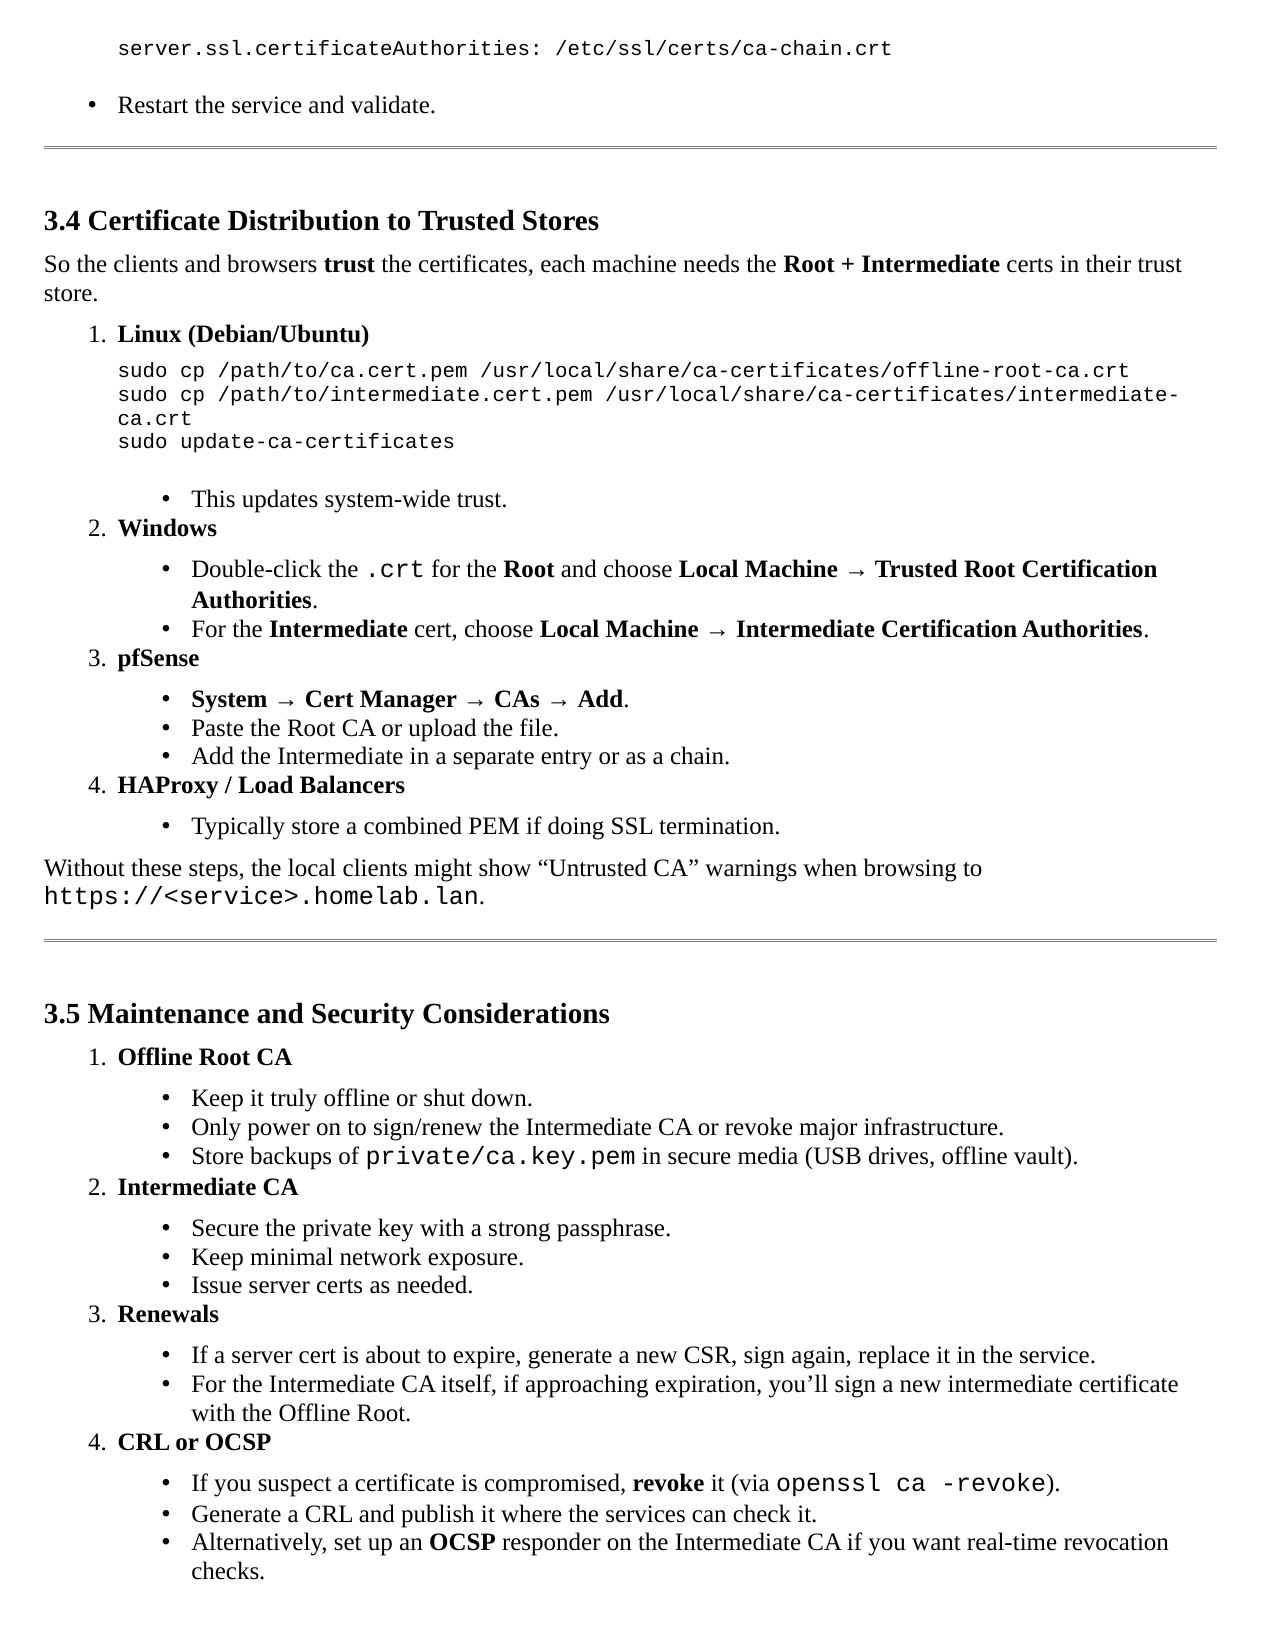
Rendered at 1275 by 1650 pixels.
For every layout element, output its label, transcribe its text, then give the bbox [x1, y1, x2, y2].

list Keep minimal network exposure. [162, 1242, 1217, 1270]
list Keep it truly offline or shut down. [162, 1083, 1217, 1112]
list Issue server certs as needed. [162, 1270, 1217, 1299]
list Typically store a combined PEM if doing SSL termination. [162, 811, 1217, 840]
list This updates system-wide trust. [162, 484, 1217, 513]
list Renewals [88, 1299, 1217, 1328]
list sudo cp /path/to/intermediate.cert.pem /usr/local/share/ca-certificates/intermediate-ca.crt [88, 384, 1217, 431]
text Without these steps, the local clients might show “Untrusted CA” warnings when browsing to https://<service>.homelab.lan. [44, 853, 1217, 912]
list Secure the private key with a strong passphrase. [162, 1213, 1217, 1242]
list Restart the service and validate. [88, 91, 1217, 119]
list HAProxy / Load Balancers [88, 770, 1217, 799]
list For the Intermediate cert, choose Local Machine → Intermediate Certification Authorities. [162, 614, 1217, 643]
list Linux (Debian/Ubuntu) [88, 319, 1217, 348]
list pfSense [88, 643, 1217, 671]
list Double-click the .crt for the Root and choose Local Machine → Trusted Root Certification Authorities. [162, 554, 1217, 614]
list Offline Root CA [88, 1042, 1217, 1071]
list server.ssl.certificateAuthorities: /etc/ssl/certs/ca-chain.crt [88, 37, 1217, 61]
list Intermediate CA [88, 1172, 1217, 1200]
list If a server cert is about to expire, generate a new CSR, sign again, replace it in the service. [162, 1340, 1217, 1369]
list sudo cp /path/to/ca.cert.pem /usr/local/share/ca-certificates/offline-root-ca.crt [88, 360, 1217, 384]
list Only power on to sign/renew the Intermediate CA or revoke major infrastructure. [162, 1112, 1217, 1141]
subtitle 3.5 Maintenance and Security Considerations [44, 996, 1217, 1029]
list Generate a CRL and publish it where the services can check it. [162, 1499, 1217, 1527]
text So the clients and browsers trust the certificates, each machine needs the Root + Intermediate certs in their trust store. [44, 249, 1217, 307]
list Paste the Root CA or upload the file. [162, 713, 1217, 741]
list Add the Intermediate in a separate entry or as a chain. [162, 741, 1217, 770]
subtitle 3.4 Certificate Distribution to Trusted Stores [44, 203, 1217, 237]
list For the Intermediate CA itself, if approaching expiration, you’ll sign a new intermediate certificate with the Offline Root. [162, 1369, 1217, 1427]
list If you suspect a certificate is compromised, revoke it (via openssl ca -revoke). [162, 1468, 1217, 1499]
list sudo update-ca-certificates [88, 431, 1217, 455]
list Store backups of private/ca.key.pem in secure media (USB drives, offline vault). [162, 1141, 1217, 1172]
list Windows [88, 513, 1217, 542]
list Alternatively, set up an OCSP responder on the Intermediate CA if you want real-time revocation checks. [162, 1527, 1217, 1585]
list CRL or OCSP [88, 1427, 1217, 1455]
list System → Cert Manager → CAs → Add. [162, 684, 1217, 713]
